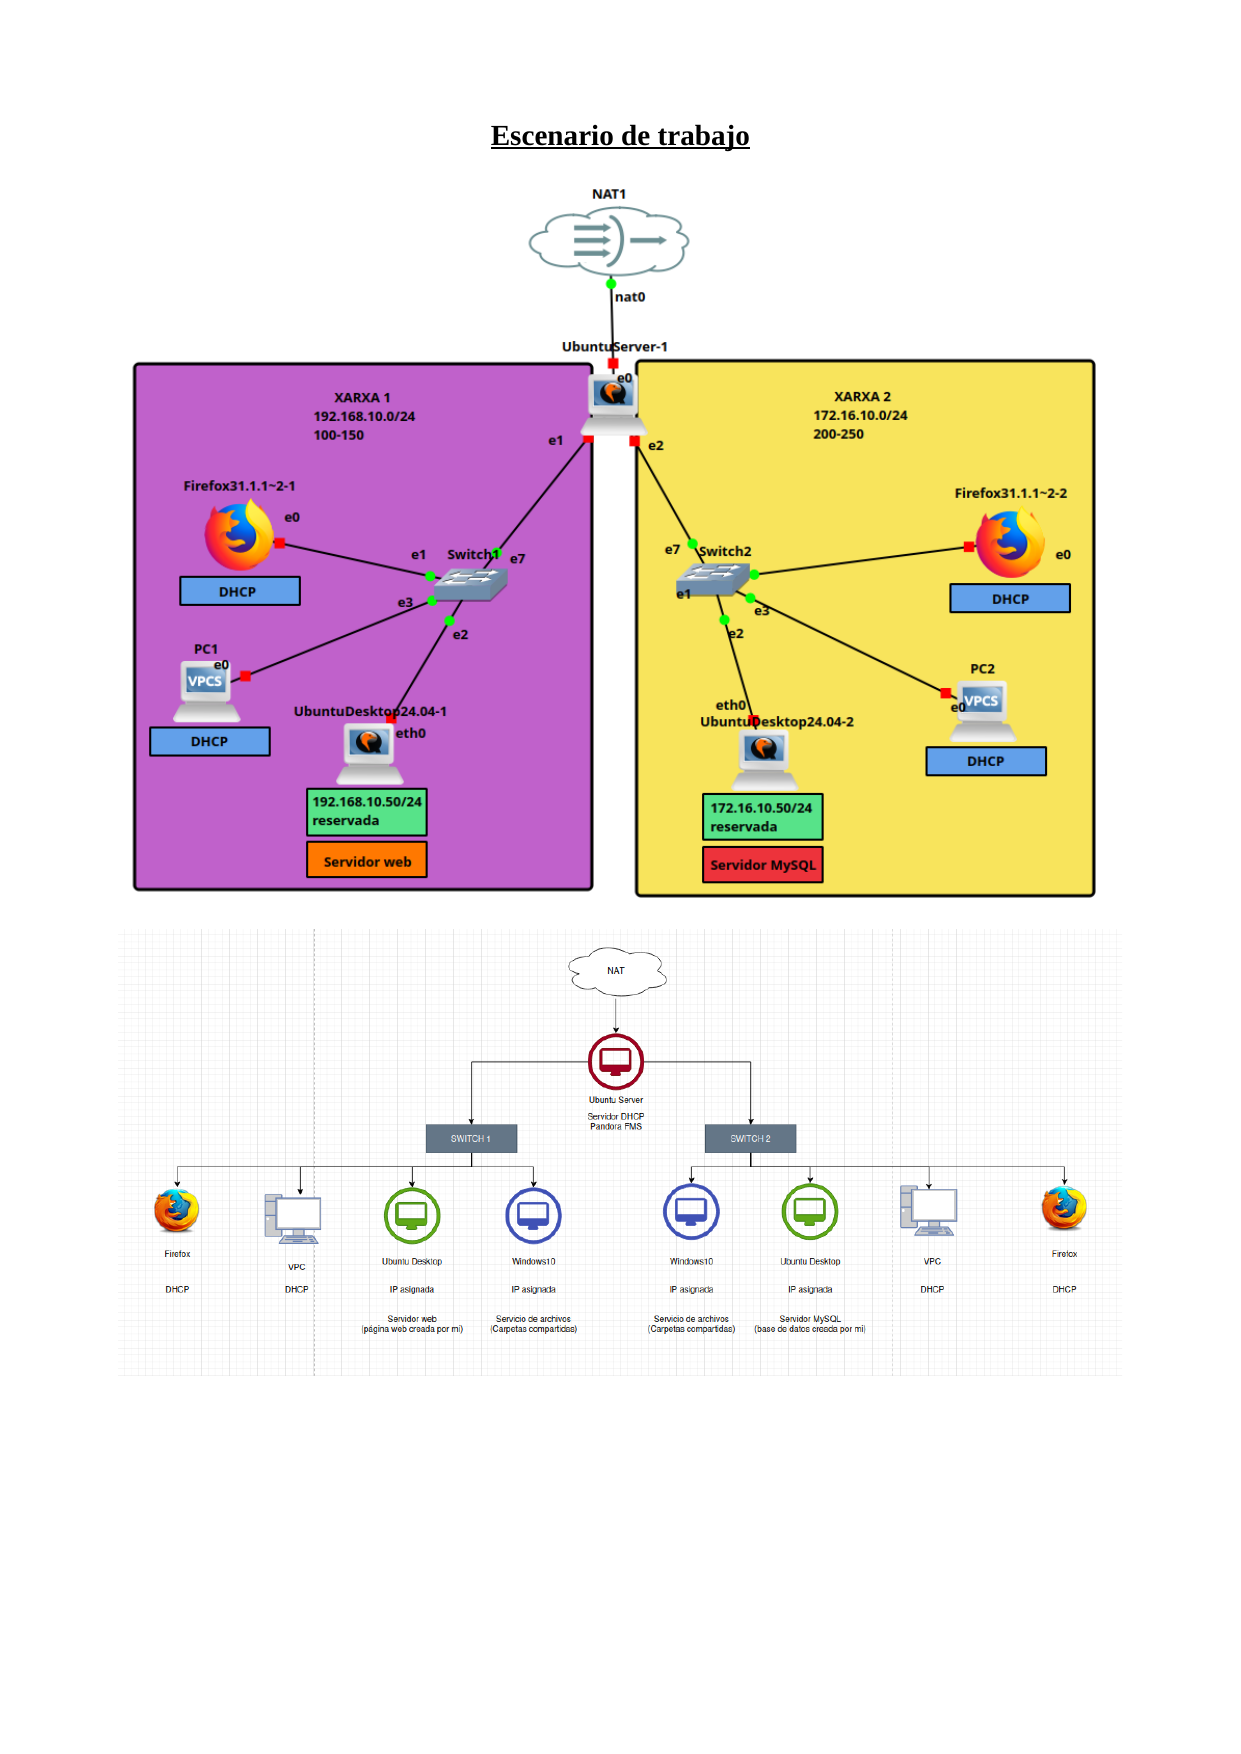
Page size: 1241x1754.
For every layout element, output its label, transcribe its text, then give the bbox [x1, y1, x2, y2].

text Escenario de trabajo [118, 118, 1122, 152]
picture [118, 929, 1123, 1376]
picture [118, 180, 1123, 901]
